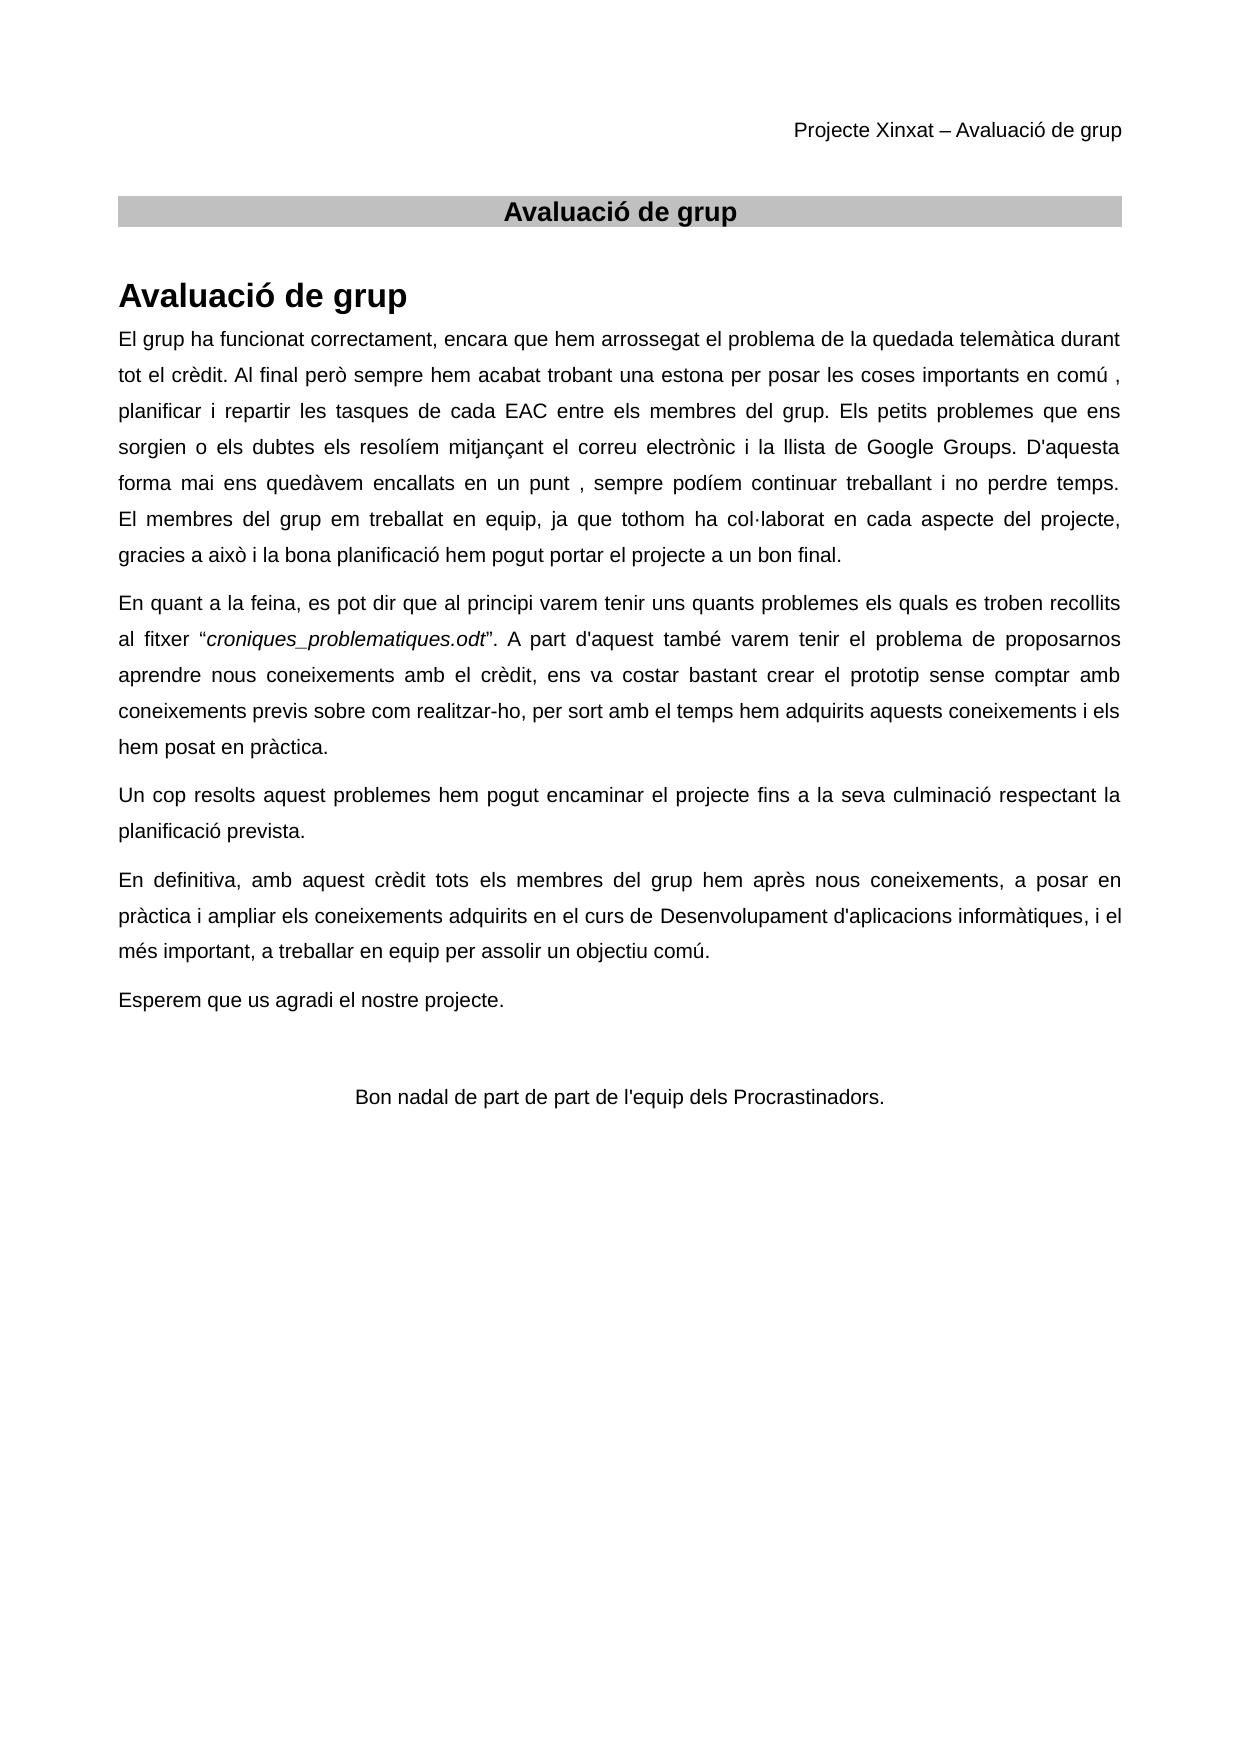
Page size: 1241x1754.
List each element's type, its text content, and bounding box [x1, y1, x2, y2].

subtitle Avaluació de grup [118, 276, 1122, 314]
text Avaluació de grup [118, 196, 1122, 227]
text En quant a la feina, es pot dir que al principi varem tenir uns quants problemes els quals es troben recollits al fitxer “croniques_problematiques.odt”. A part d'aquest també varem tenir el problema de proposarnos aprendre nous coneixements amb el crèdit, ens va costar bastant crear el prototip sense comptar amb coneixements previs sobre com realitzar-ho, per sort amb el temps hem adquirits aquests coneixements i els hem posat en pràctica. [118, 591, 1122, 759]
text Un cop resolts aquest problemes hem pogut encaminar el projecte fins a la seva culminació respectant la planificació prevista. [118, 783, 1122, 843]
text Bon nadal de part de part de l'equip dels Procrastinadors. [118, 1085, 1122, 1109]
text El grup ha funcionat correctament, encara que hem arrossegat el problema de la quedada telemàtica durant tot el crèdit. Al final però sempre hem acabat trobant una estona per posar les coses importants en comú , planificar i repartir les tasques de cada EAC entre els membres del grup. Els petits problemes que ens sorgien o els dubtes els resolíem mitjançant el correu electrònic i la llista de Google Groups. D'aquesta forma mai ens quedàvem encallats en un punt , sempre podíem continuar treballant i no perdre temps. El membres del grup em treballat en equip, ja que tothom ha col·laborat en cada aspecte del projecte, gracies a això i la bona planificació hem pogut portar el projecte a un bon final. [118, 327, 1122, 566]
text Esperem que us agradi el nostre projecte. [118, 988, 1122, 1012]
text En definitiva, amb aquest crèdit tots els membres del grup hem après nous coneixements, a posar en pràctica i ampliar els coneixements adquirits en el curs de Desenvolupament d'aplicacions informàtiques, i el més important, a treballar en equip per assolir un objectiu comú. [118, 867, 1122, 963]
